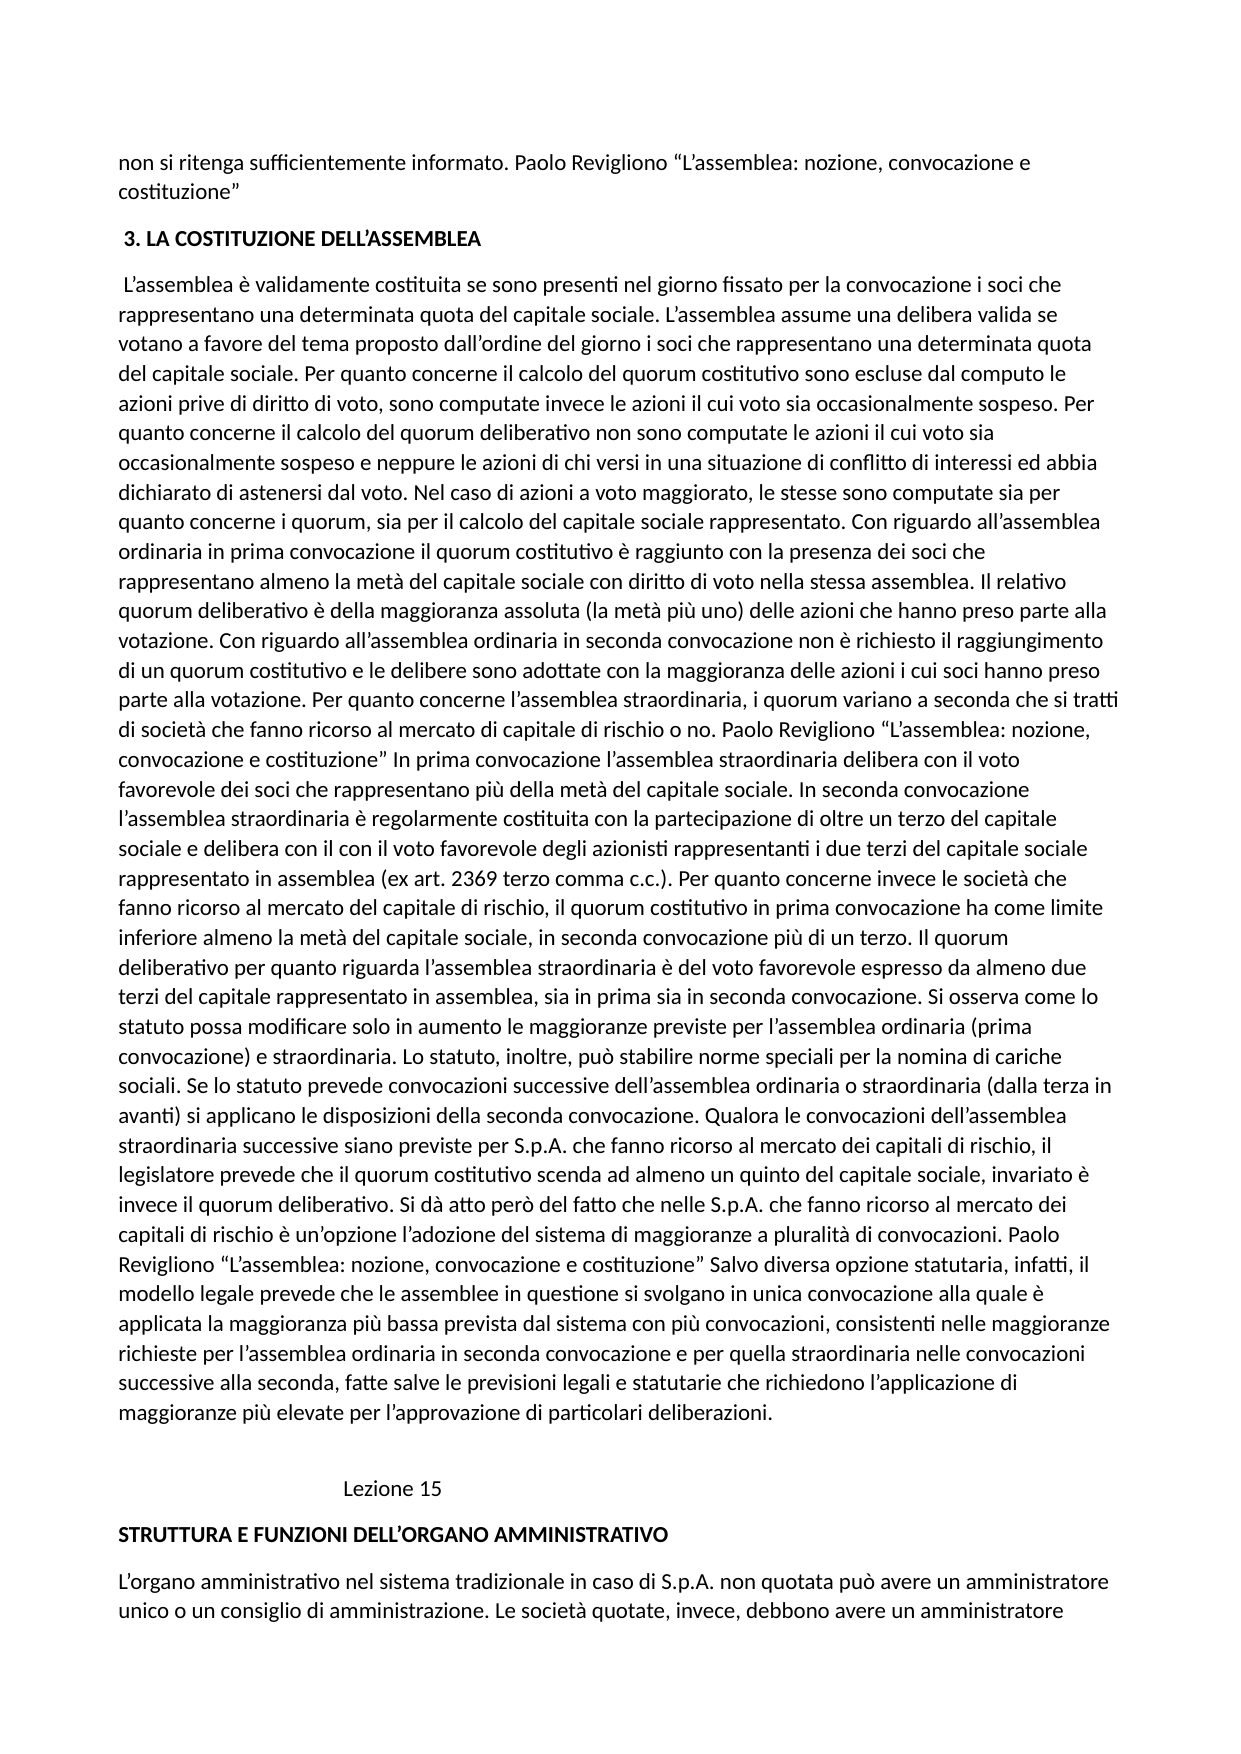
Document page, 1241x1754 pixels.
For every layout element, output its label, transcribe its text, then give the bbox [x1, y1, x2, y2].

text STRUTTURA E FUNZIONI DELL’ORGANO AMMINISTRATIVO [118, 1521, 1122, 1548]
text non si ritenga sufficientemente informato. Paolo Revigliono “L’assemblea: nozione, convocazione e costituzione” [118, 148, 1122, 205]
text Lezione 15 [343, 1474, 1122, 1502]
text L’assemblea è validamente costituita se sono presenti nel giorno fissato per la convocazione i soci che rappresentano una determinata quota del capitale sociale. L’assemblea assume una delibera valida se votano a favore del tema proposto dall’ordine del giorno i soci che rappresentano una determinata quota del capitale sociale. Per quanto concerne il calcolo del quorum costitutivo sono escluse dal computo le azioni prive di diritto di voto, sono computate invece le azioni il cui voto sia occasionalmente sospeso. Per quanto concerne il calcolo del quorum deliberativo non sono computate le azioni il cui voto sia occasionalmente sospeso e neppure le azioni di chi versi in una situazione di conflitto di interessi ed abbia dichiarato di astenersi dal voto. Nel caso di azioni a voto maggiorato, le stesse sono computate sia per quanto concerne i quorum, sia per il calcolo del capitale sociale rappresentato. Con riguardo all’assemblea ordinaria in prima convocazione il quorum costitutivo è raggiunto con la presenza dei soci che rappresentano almeno la metà del capitale sociale con diritto di voto nella stessa assemblea. Il relativo quorum deliberativo è della maggioranza assoluta (la metà più uno) delle azioni che hanno preso parte alla votazione. Con riguardo all’assemblea ordinaria in seconda convocazione non è richiesto il raggiungimento di un quorum costitutivo e le delibere sono adottate con la maggioranza delle azioni i cui soci hanno preso parte alla votazione. Per quanto concerne l’assemblea straordinaria, i quorum variano a seconda che si tratti di società che fanno ricorso al mercato di capitale di rischio o no. Paolo Revigliono “L’assemblea: nozione, convocazione e costituzione” In prima convocazione l’assemblea straordinaria delibera con il voto favorevole dei soci che rappresentano più della metà del capitale sociale. In seconda convocazione l’assemblea straordinaria è regolarmente costituita con la partecipazione di oltre un terzo del capitale sociale e delibera con il con il voto favorevole degli azionisti rappresentanti i due terzi del capitale sociale rappresentato in assemblea (ex art. 2369 terzo comma c.c.). Per quanto concerne invece le società che fanno ricorso al mercato del capitale di rischio, il quorum costitutivo in prima convocazione ha come limite inferiore almeno la metà del capitale sociale, in seconda convocazione più di un terzo. Il quorum deliberativo per quanto riguarda l’assemblea straordinaria è del voto favorevole espresso da almeno due terzi del capitale rappresentato in assemblea, sia in prima sia in seconda convocazione. Si osserva come lo statuto possa modificare solo in aumento le maggioranze previste per l’assemblea ordinaria (prima convocazione) e straordinaria. Lo statuto, inoltre, può stabilire norme speciali per la nomina di cariche sociali. Se lo statuto prevede convocazioni successive dell’assemblea ordinaria o straordinaria (dalla terza in avanti) si applicano le disposizioni della seconda convocazione. Qualora le convocazioni dell’assemblea straordinaria successive siano previste per S.p.A. che fanno ricorso al mercato dei capitali di rischio, il legislatore prevede che il quorum costitutivo scenda ad almeno un quinto del capitale sociale, invariato è invece il quorum deliberativo. Si dà atto però del fatto che nelle S.p.A. che fanno ricorso al mercato dei capitali di rischio è un’opzione l’adozione del sistema di maggioranze a pluralità di convocazioni. Paolo Revigliono “L’assemblea: nozione, convocazione e costituzione” Salvo diversa opzione statutaria, infatti, il modello legale prevede che le assemblee in questione si svolgano in unica convocazione alla quale è applicata la maggioranza più bassa prevista dal sistema con più convocazioni, consistenti nelle maggioranze richieste per l’assemblea ordinaria in seconda convocazione e per quella straordinaria nelle convocazioni successive alla seconda, fatte salve le previsioni legali e statutarie che richiedono l’applicazione di maggioranze più elevate per l’approvazione di particolari deliberazioni. [118, 270, 1122, 1426]
text 3. LA COSTITUZIONE DELL’ASSEMBLEA [118, 224, 1122, 252]
text L’organo amministrativo nel sistema tradizionale in caso di S.p.A. non quotata può avere un amministratore unico o un consiglio di amministrazione. Le società quotate, invece, debbono avere un amministratore [118, 1567, 1122, 1624]
